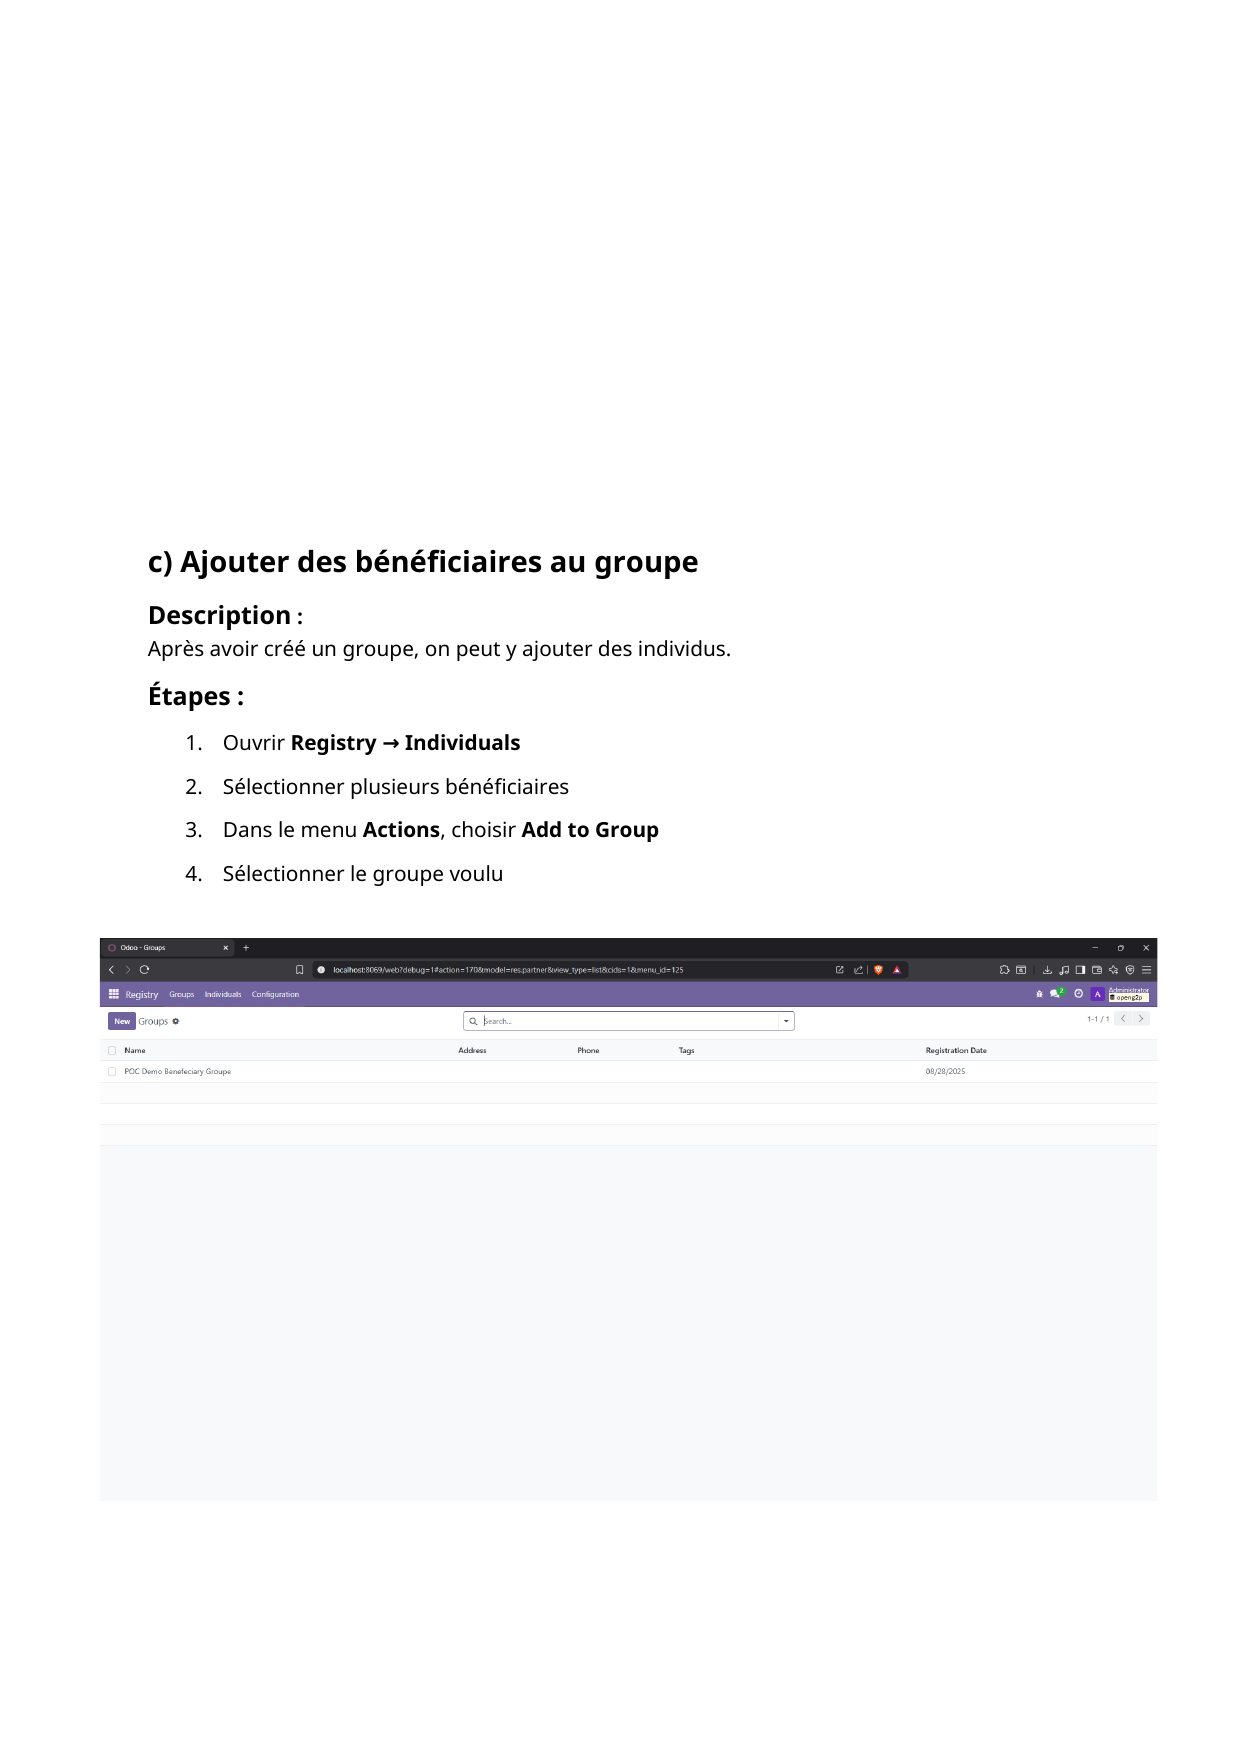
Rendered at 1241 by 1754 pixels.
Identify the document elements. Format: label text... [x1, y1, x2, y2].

text c) Ajouter des bénéficiaires au groupe [148, 541, 1093, 581]
text Étapes : [148, 678, 1093, 712]
text Description : Après avoir créé un groupe, on peut y ajouter des individus. [148, 597, 1093, 663]
list Dans le menu Actions, choisir Add to Group [185, 816, 1093, 844]
list Ouvrir Registry → Individuals [185, 728, 1093, 756]
list Sélectionner le groupe voulu [185, 859, 1093, 919]
list Sélectionner plusieurs bénéficiaires [185, 772, 1093, 800]
